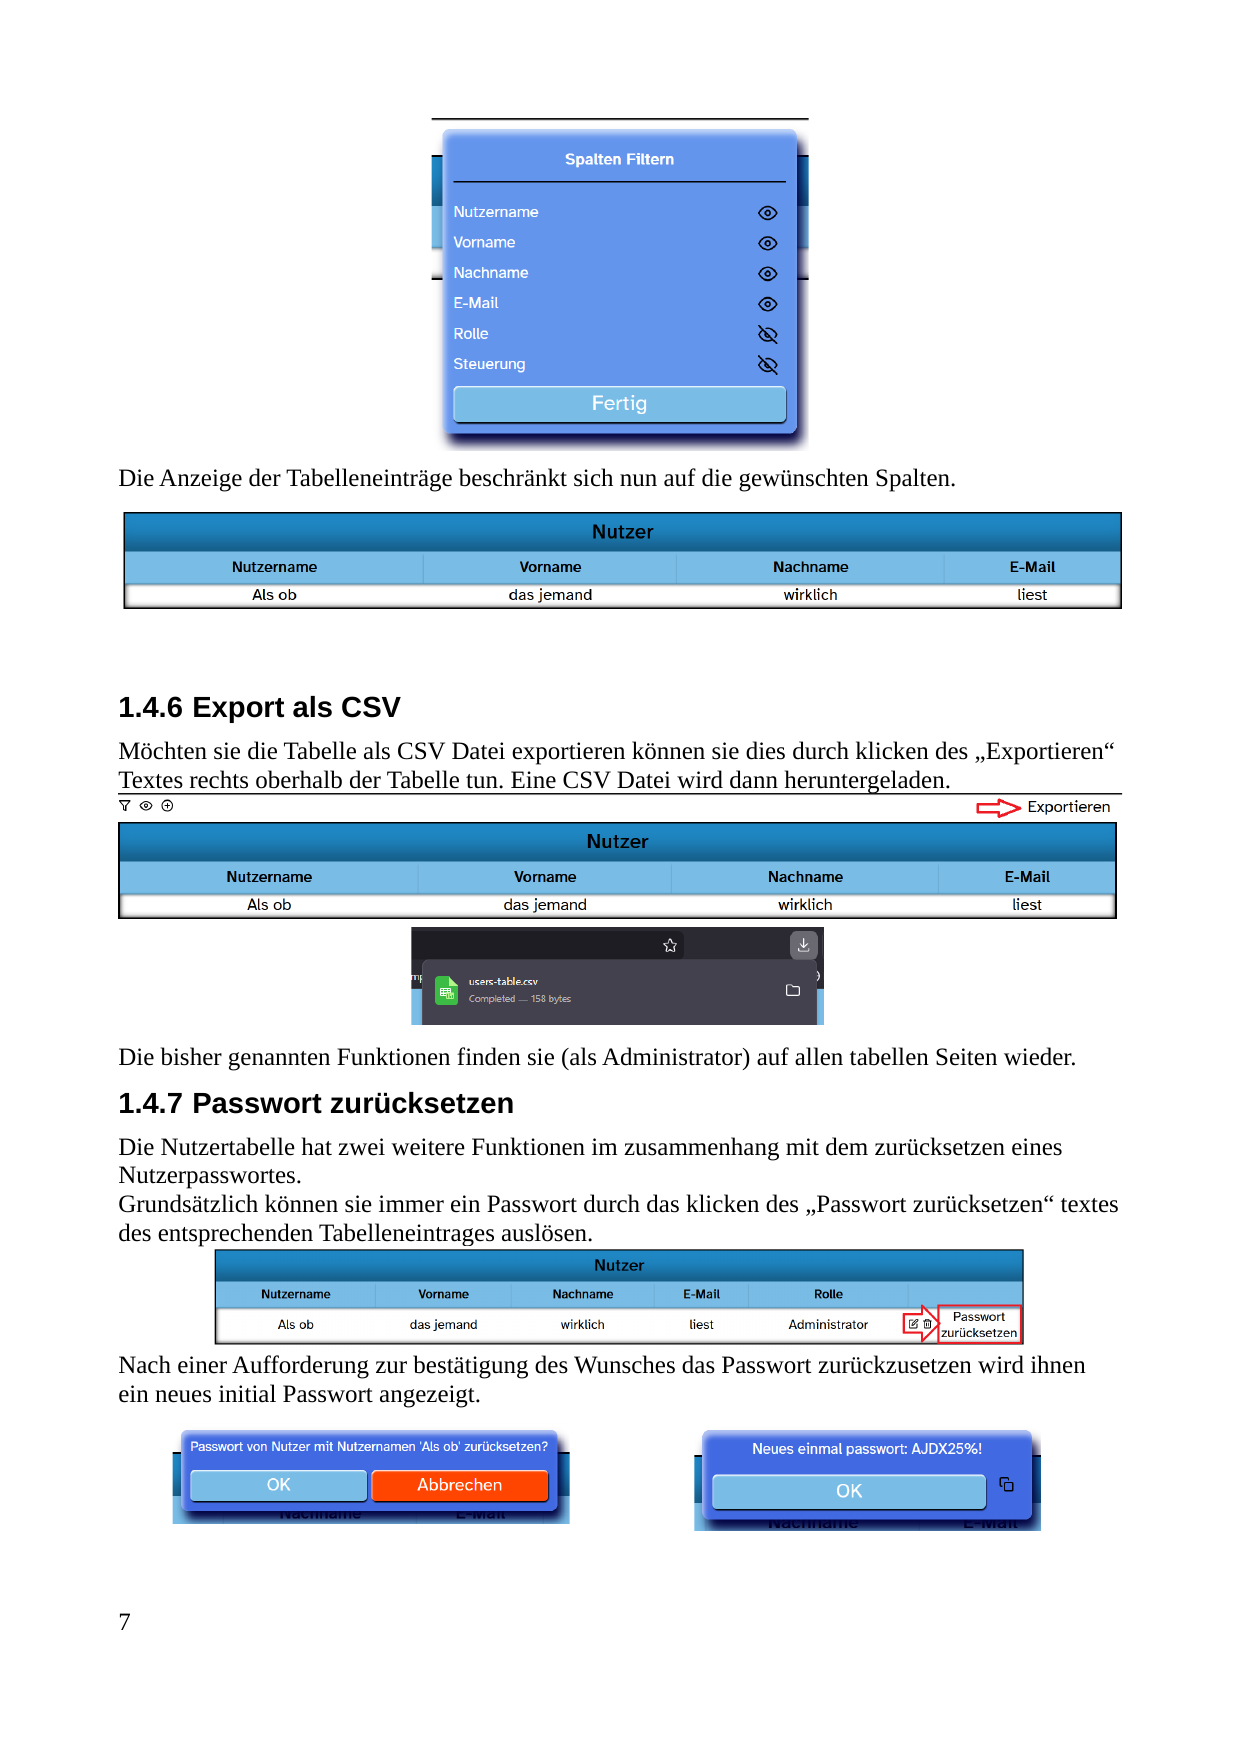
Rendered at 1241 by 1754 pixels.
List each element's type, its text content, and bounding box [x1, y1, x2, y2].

text Die Nutzertabelle hat zwei weitere Funktionen im zusammenhang mit dem zurücksetzen eines Nutzerpasswortes. [118, 1132, 1122, 1189]
picture [214, 1246, 1027, 1351]
text Die bisher genannten Funktionen finden sie (als Administrator) auf allen tabellen Seiten wieder. [118, 1042, 1122, 1071]
text Möchten sie die Tabelle als CSV Datei exportieren können sie dies durch klicken des „Exportieren“ Textes rechts oberhalb der Tabelle tun. Eine CSV Datei wird dann heruntergeladen. [118, 736, 1122, 793]
picture [120, 508, 1125, 618]
picture [431, 118, 809, 451]
picture [694, 1426, 1041, 1531]
subtitle Passwort zurücksetzen [118, 1086, 1122, 1119]
picture [172, 1423, 570, 1524]
subtitle Export als CSV [118, 690, 1122, 724]
picture [118, 793, 1123, 1025]
text Grundsätzlich können sie immer ein Passwort durch das klicken des „Passwort zurücksetzen“ textes des entsprechenden Tabelleneintrages auslösen. [118, 1189, 1122, 1247]
text Nach einer Aufforderung zur bestätigung des Wunsches das Passwort zurückzusetzen wird ihnen ein neues initial Passwort angezeigt. [118, 1247, 1122, 1408]
text Die Anzeige der Tabelleneinträge beschränkt sich nun auf die gewünschten Spalten. [118, 463, 1122, 492]
